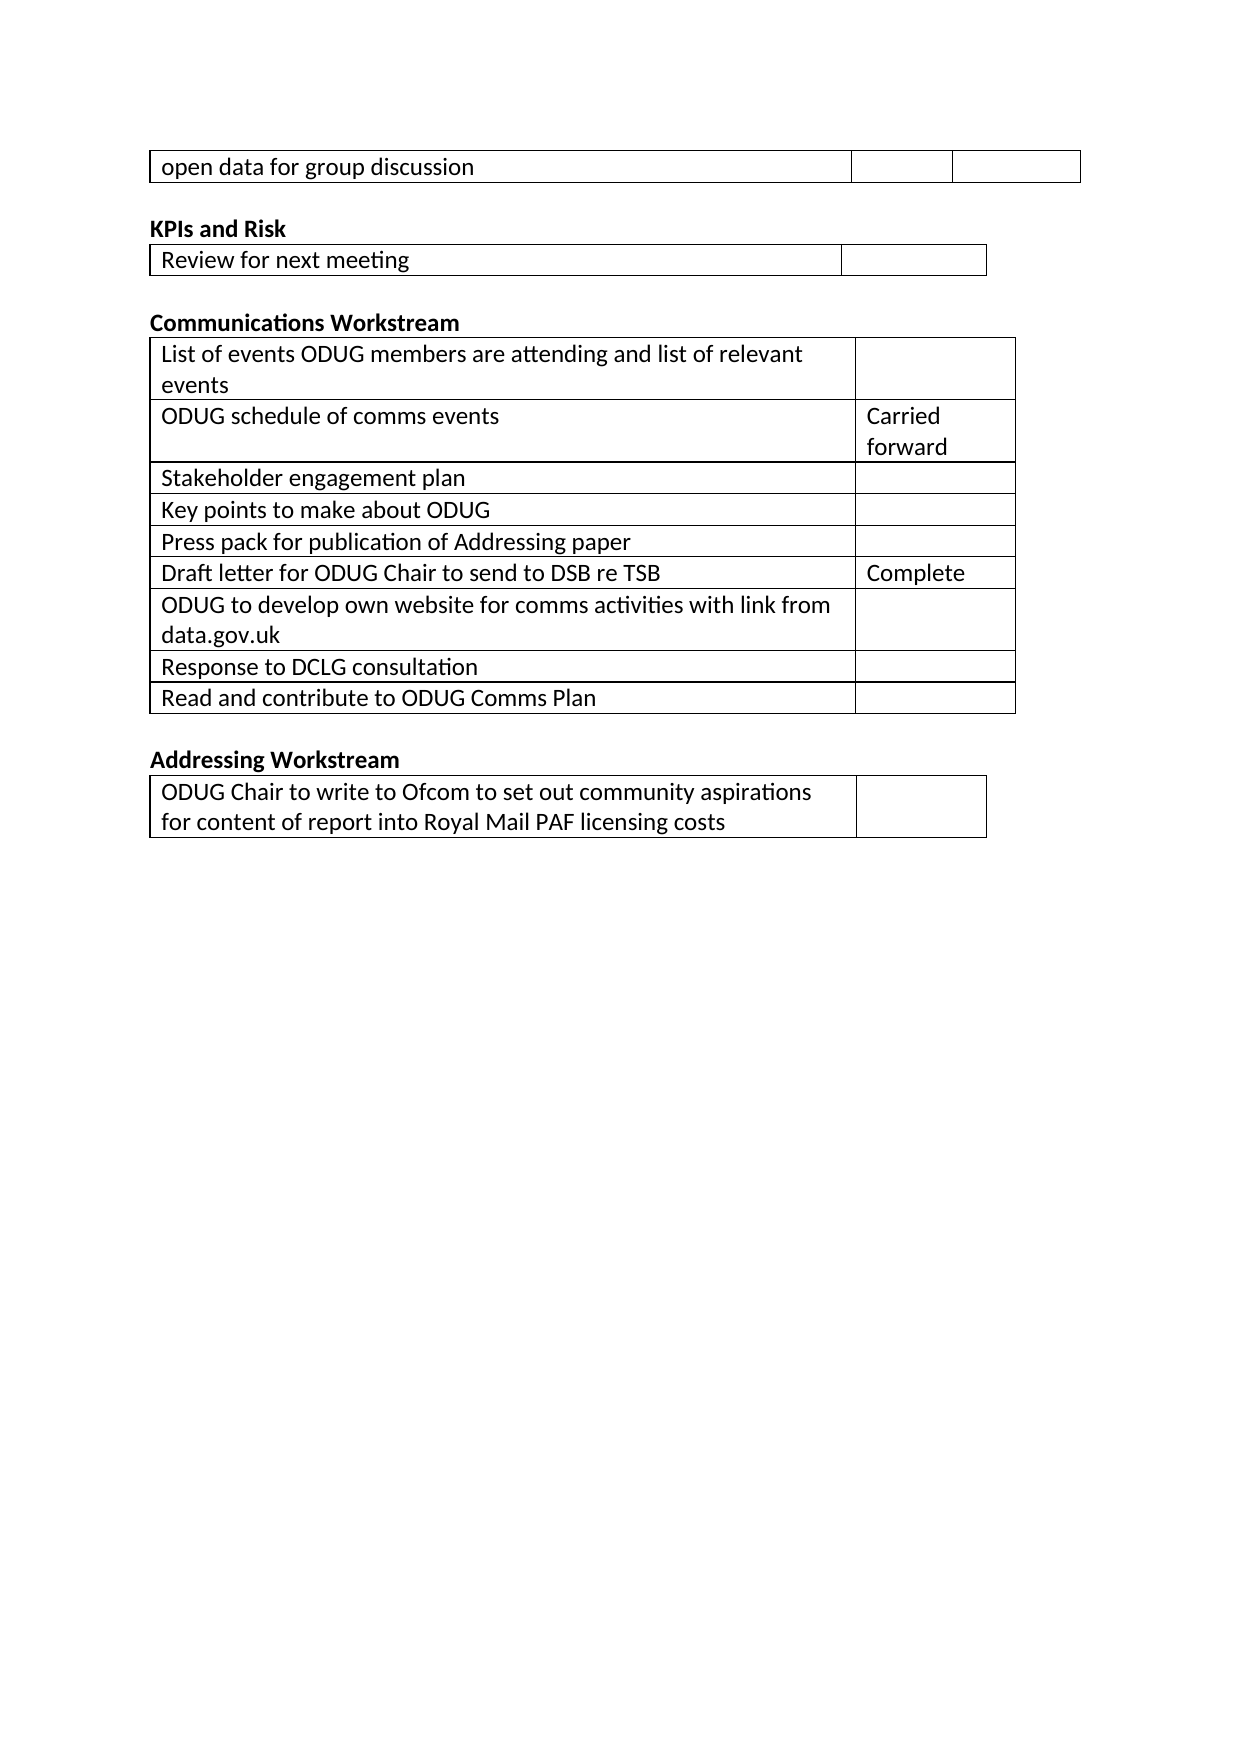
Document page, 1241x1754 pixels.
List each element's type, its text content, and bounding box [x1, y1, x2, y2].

table_cell Stakeholder engagement plan [151, 463, 855, 493]
table_cell [856, 589, 1015, 650]
table_cell Read and contribute to ODUG Comms Plan [151, 683, 855, 713]
table_header Review for next meeting [151, 245, 841, 275]
table_cell [856, 683, 1015, 713]
table_cell [856, 526, 1015, 556]
text KPIs and Risk [150, 213, 1090, 244]
table_header [857, 776, 986, 837]
table_cell [856, 651, 1015, 681]
table_cell ODUG to develop own website for comms activities with link from data.gov.uk [151, 589, 855, 650]
table_header [856, 338, 1015, 399]
table_header open data for group discussion [151, 151, 851, 182]
table_cell Draft letter for ODUG Chair to send to DSB re TSB [151, 557, 855, 588]
table_cell [856, 463, 1015, 493]
table_cell Carried forward [856, 400, 1015, 461]
table_header [852, 151, 952, 182]
table_cell Response to DCLG consultation [151, 651, 855, 681]
table_header List of events ODUG members are attending and list of relevant events [151, 338, 855, 399]
table_cell Key points to make about ODUG [151, 494, 855, 524]
table_cell ODUG schedule of comms events [151, 400, 855, 461]
table_header [842, 245, 986, 275]
text Addressing Workstream [150, 744, 1090, 775]
table_header [953, 151, 1080, 182]
table_header ODUG Chair to write to Ofcom to set out community aspirations for content of report into Royal Mail PAF licensing costs [151, 776, 856, 837]
text Communications Workstream [150, 307, 1090, 337]
table_cell Complete [856, 557, 1015, 588]
table_cell [856, 494, 1015, 524]
table_cell Press pack for publication of Addressing paper [151, 526, 855, 556]
